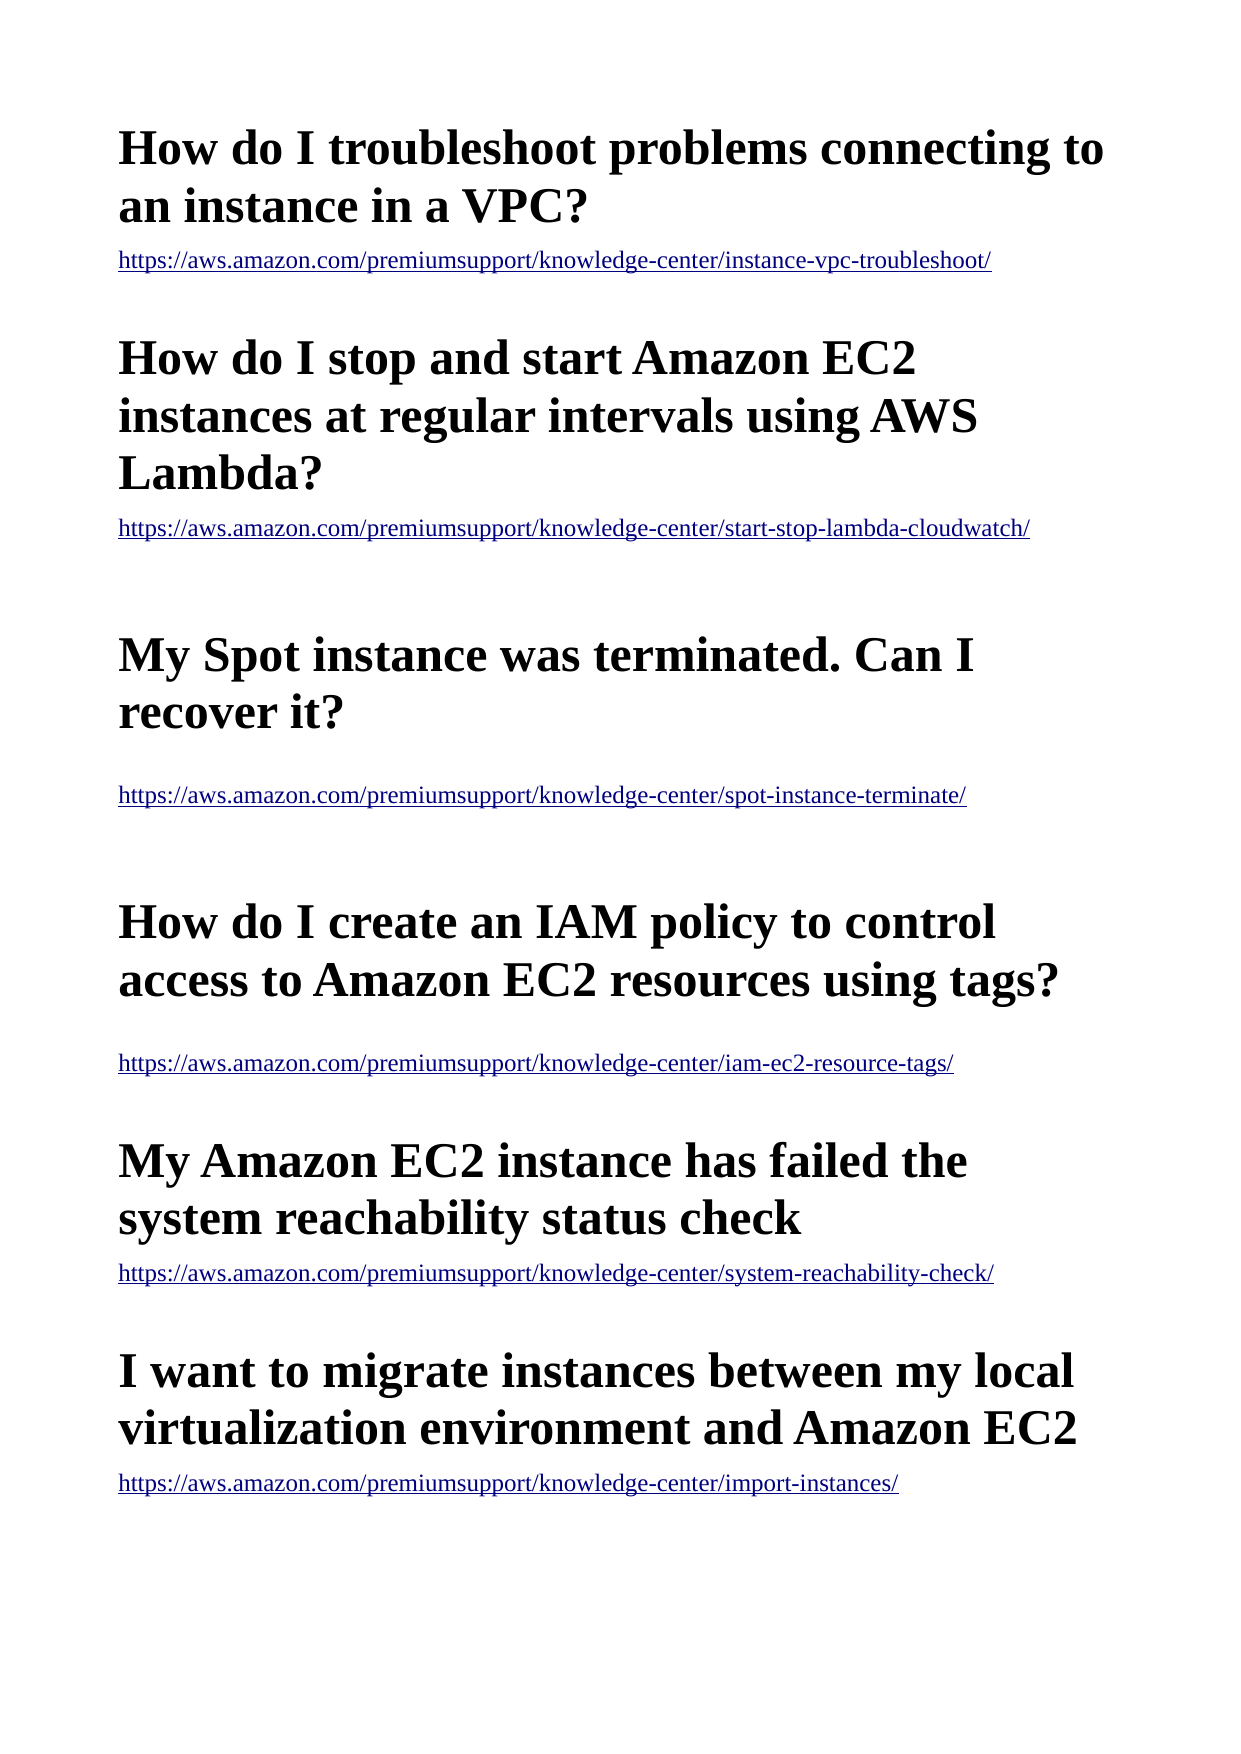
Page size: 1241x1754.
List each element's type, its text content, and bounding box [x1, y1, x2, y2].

text https://aws.amazon.com/premiumsupport/knowledge-center/system-reachability-check/ [118, 1258, 1122, 1287]
text https://aws.amazon.com/premiumsupport/knowledge-center/start-stop-lambda-cloudwatch/ [118, 513, 1122, 542]
text https://aws.amazon.com/premiumsupport/knowledge-center/import-instances/ [118, 1468, 1122, 1497]
subtitle How do I troubleshoot problems connecting to an instance in a VPC? [118, 118, 1122, 233]
subtitle My Spot instance was terminated. Can I recover it? [118, 624, 1122, 739]
text https://aws.amazon.com/premiumsupport/knowledge-center/instance-vpc-troubleshoot/ [118, 246, 1122, 274]
text https://aws.amazon.com/premiumsupport/knowledge-center/spot-instance-terminate/ [118, 781, 1122, 809]
text https://aws.amazon.com/premiumsupport/knowledge-center/iam-ec2-resource-tags/ [118, 1048, 1122, 1077]
subtitle How do I create an IAM policy to control access to Amazon EC2 resources using tags? [118, 892, 1122, 1007]
subtitle I want to migrate instances between my local virtualization environment and Amazon EC2 [118, 1341, 1122, 1456]
subtitle How do I stop and start Amazon EC2 instances at regular intervals using AWS Lambda? [118, 328, 1122, 501]
subtitle My Amazon EC2 instance has failed the system reachability status check [118, 1131, 1122, 1246]
